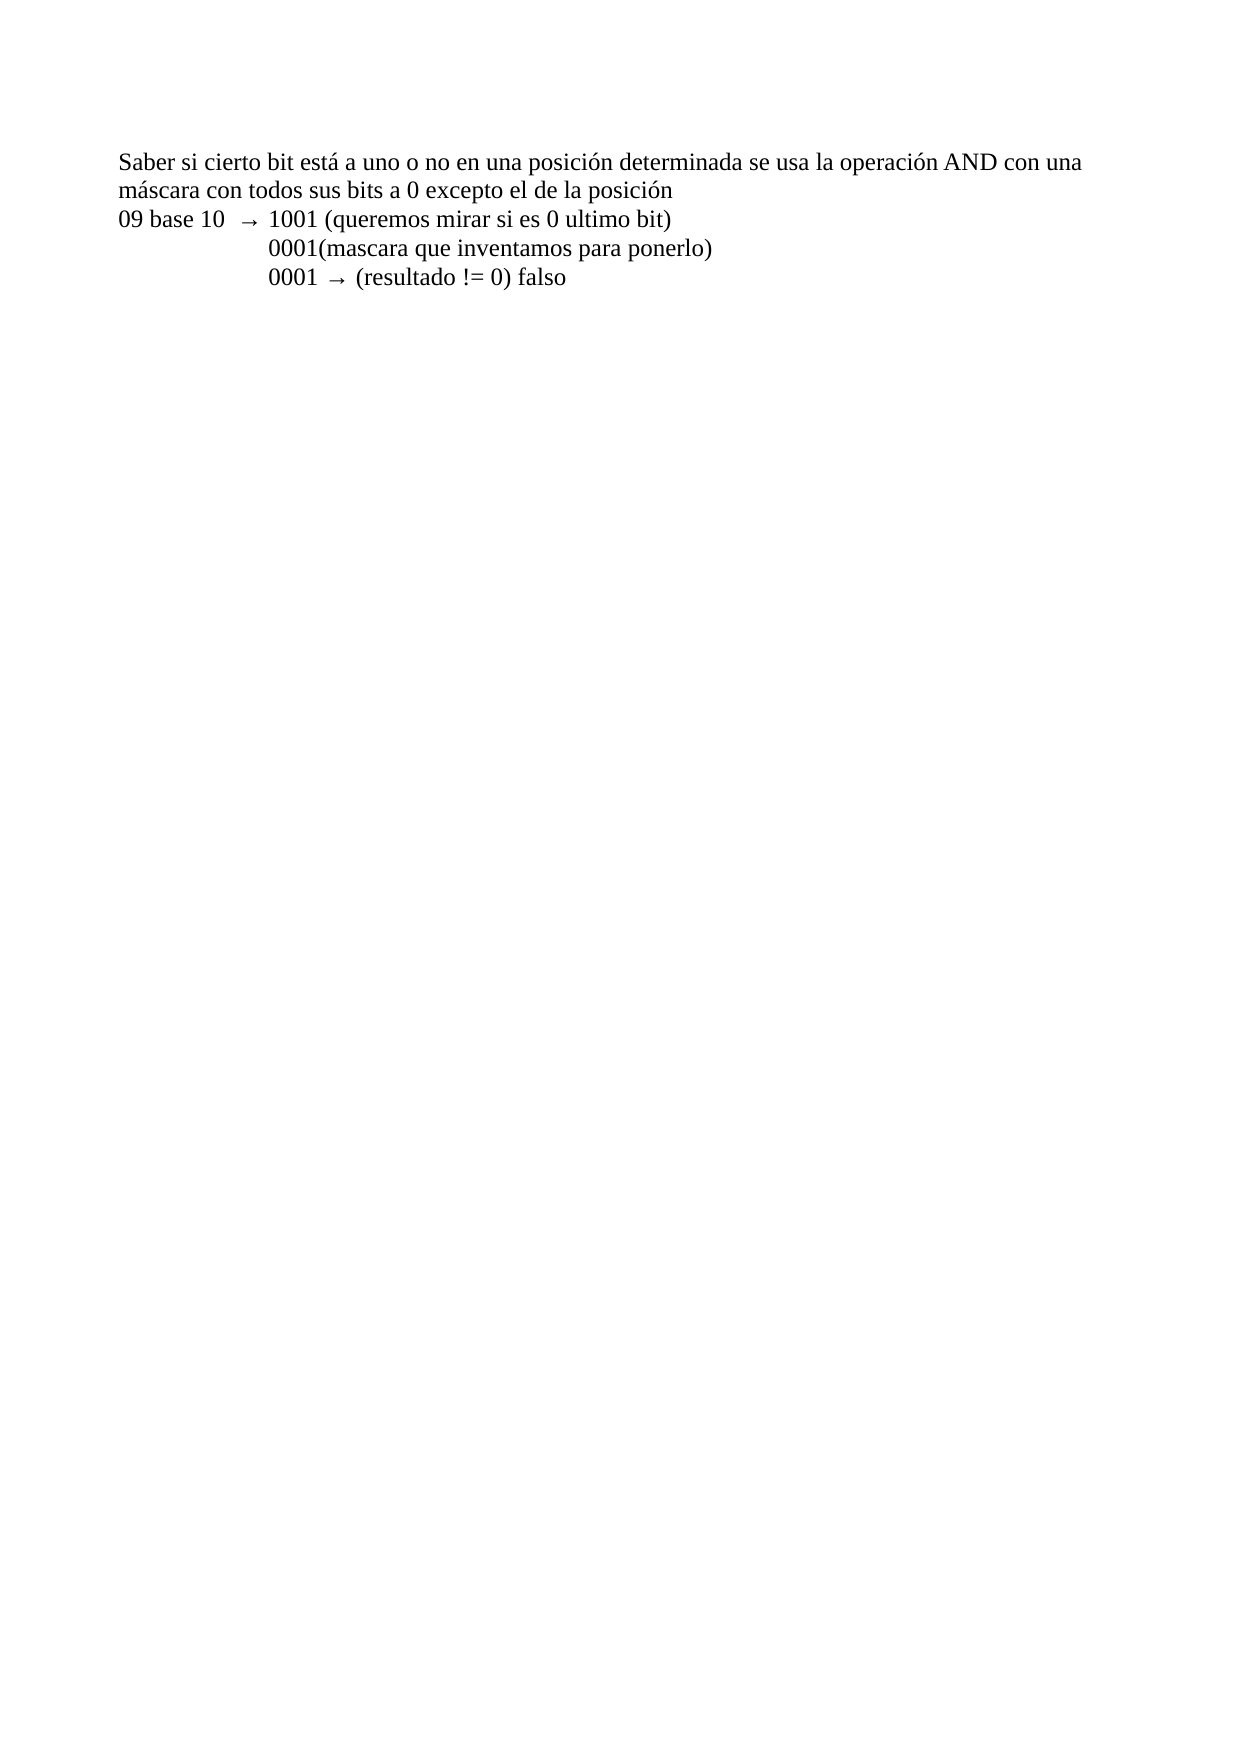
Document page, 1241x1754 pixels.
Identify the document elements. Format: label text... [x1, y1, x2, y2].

text Saber si cierto bit está a uno o no en una posición determinada se usa la operación AND con una máscara con todos sus bits a 0 excepto el de la posición [118, 147, 1122, 204]
text 0001 → (resultado != 0) falso [118, 262, 1122, 291]
text 0001(mascara que inventamos para ponerlo) [118, 233, 1122, 262]
text 09 base 10 → 1001 (queremos mirar si es 0 ultimo bit) [118, 204, 1122, 233]
